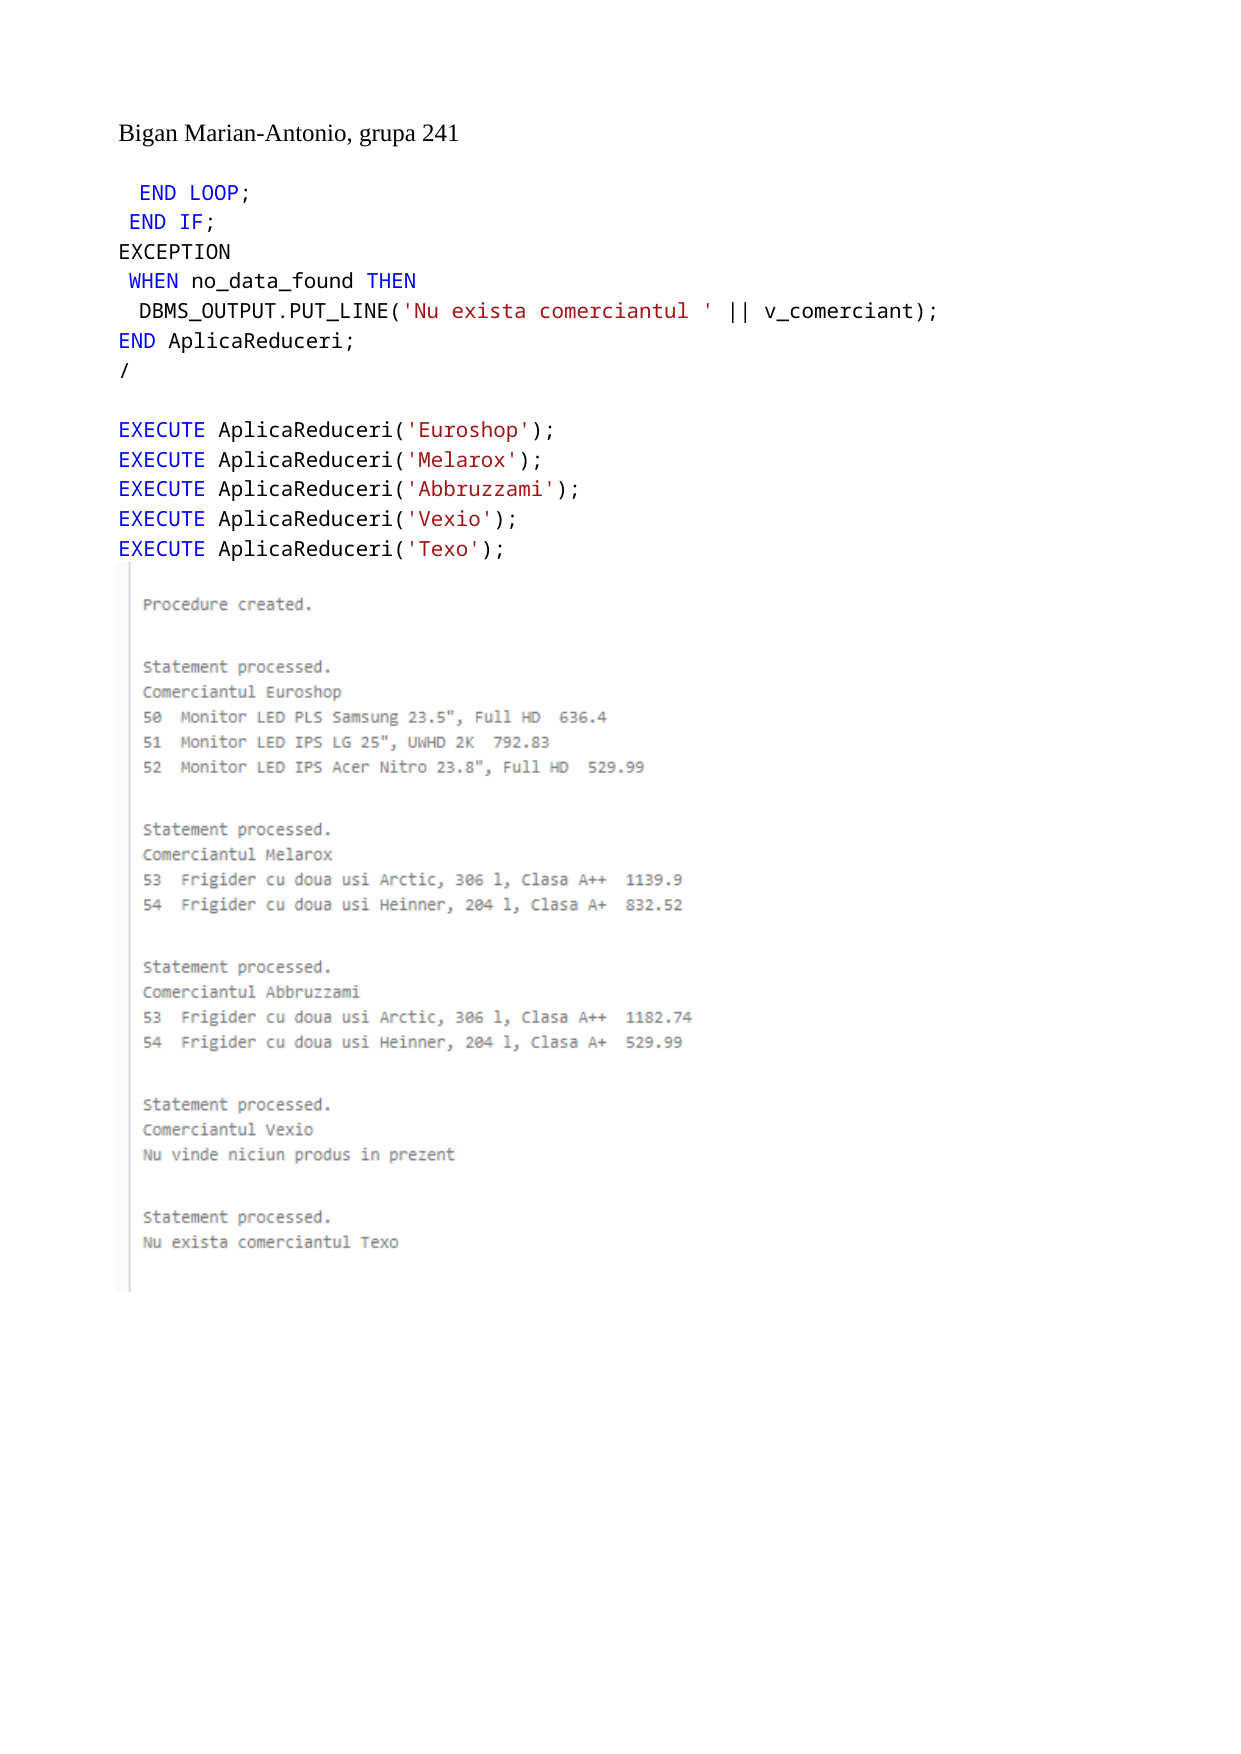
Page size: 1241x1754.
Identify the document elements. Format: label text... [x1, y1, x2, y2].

text EXCEPTION [118, 236, 1122, 265]
text EXECUTE AplicaReduceri('Melarox'); [118, 443, 1122, 473]
text EXECUTE AplicaReduceri('Vexio'); [118, 503, 1122, 533]
picture [115, 562, 791, 1292]
text EXECUTE AplicaReduceri('Euroshop'); [118, 414, 1122, 443]
text EXECUTE AplicaReduceri('Texo'); [118, 533, 1122, 562]
text END AplicaReduceri; [118, 325, 1122, 354]
text WHEN no_data_found THEN [118, 265, 1122, 295]
text END IF; [118, 206, 1122, 236]
text EXECUTE AplicaReduceri('Abbruzzami'); [118, 473, 1122, 503]
text DBMS_OUTPUT.PUT_LINE('Nu exista comerciantul ' || v_comerciant); [118, 295, 1122, 325]
text END LOOP; [118, 176, 1122, 206]
text / [118, 354, 1122, 384]
